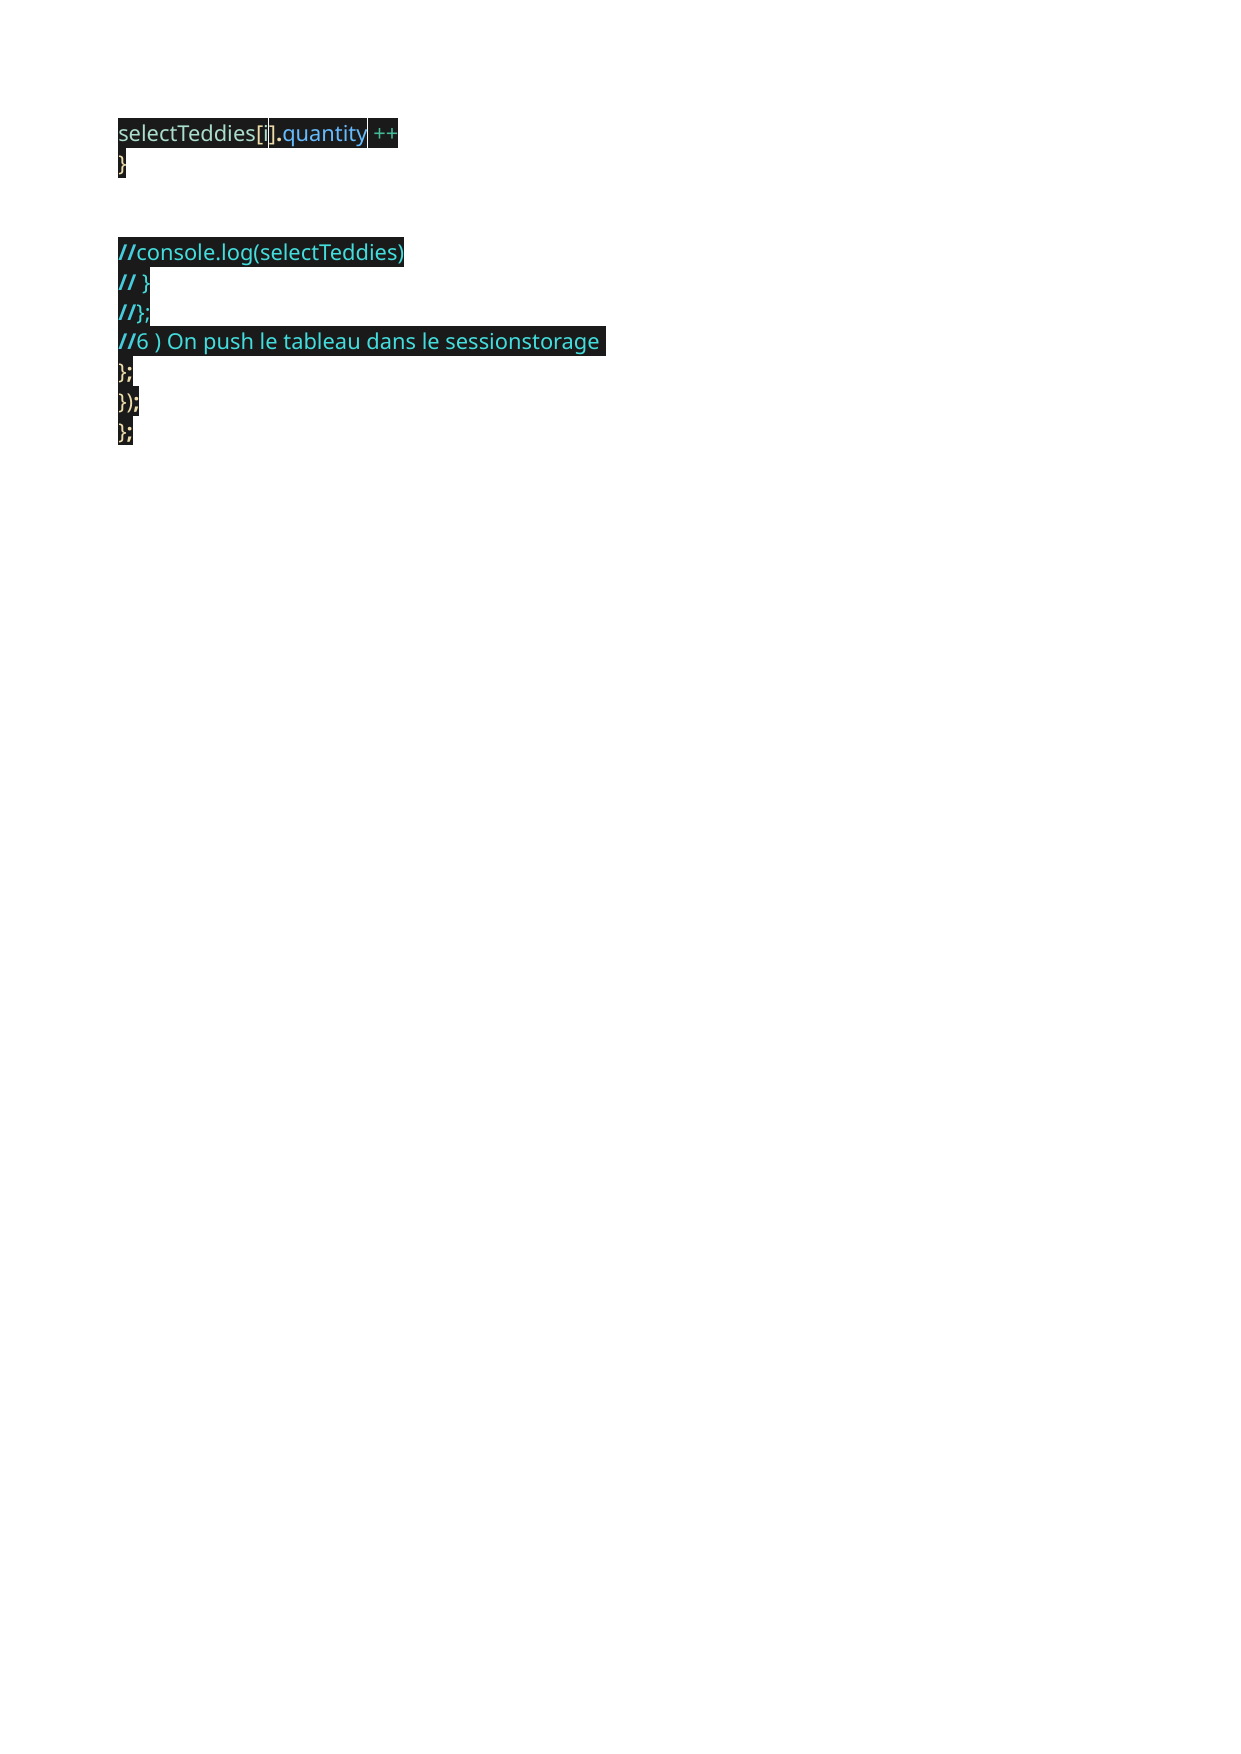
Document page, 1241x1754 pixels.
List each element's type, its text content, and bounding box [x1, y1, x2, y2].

text }; [118, 416, 1122, 445]
text //}; [118, 296, 1122, 326]
text //console.log(selectTeddies) [118, 237, 1122, 267]
text // } [118, 267, 1122, 296]
text }; [118, 356, 1122, 386]
text }); [118, 386, 1122, 416]
text //6 ) On push le tableau dans le sessionstorage [118, 326, 1122, 356]
text selectTeddies[i].quantity ++ [118, 118, 1122, 148]
text } [118, 148, 1122, 178]
